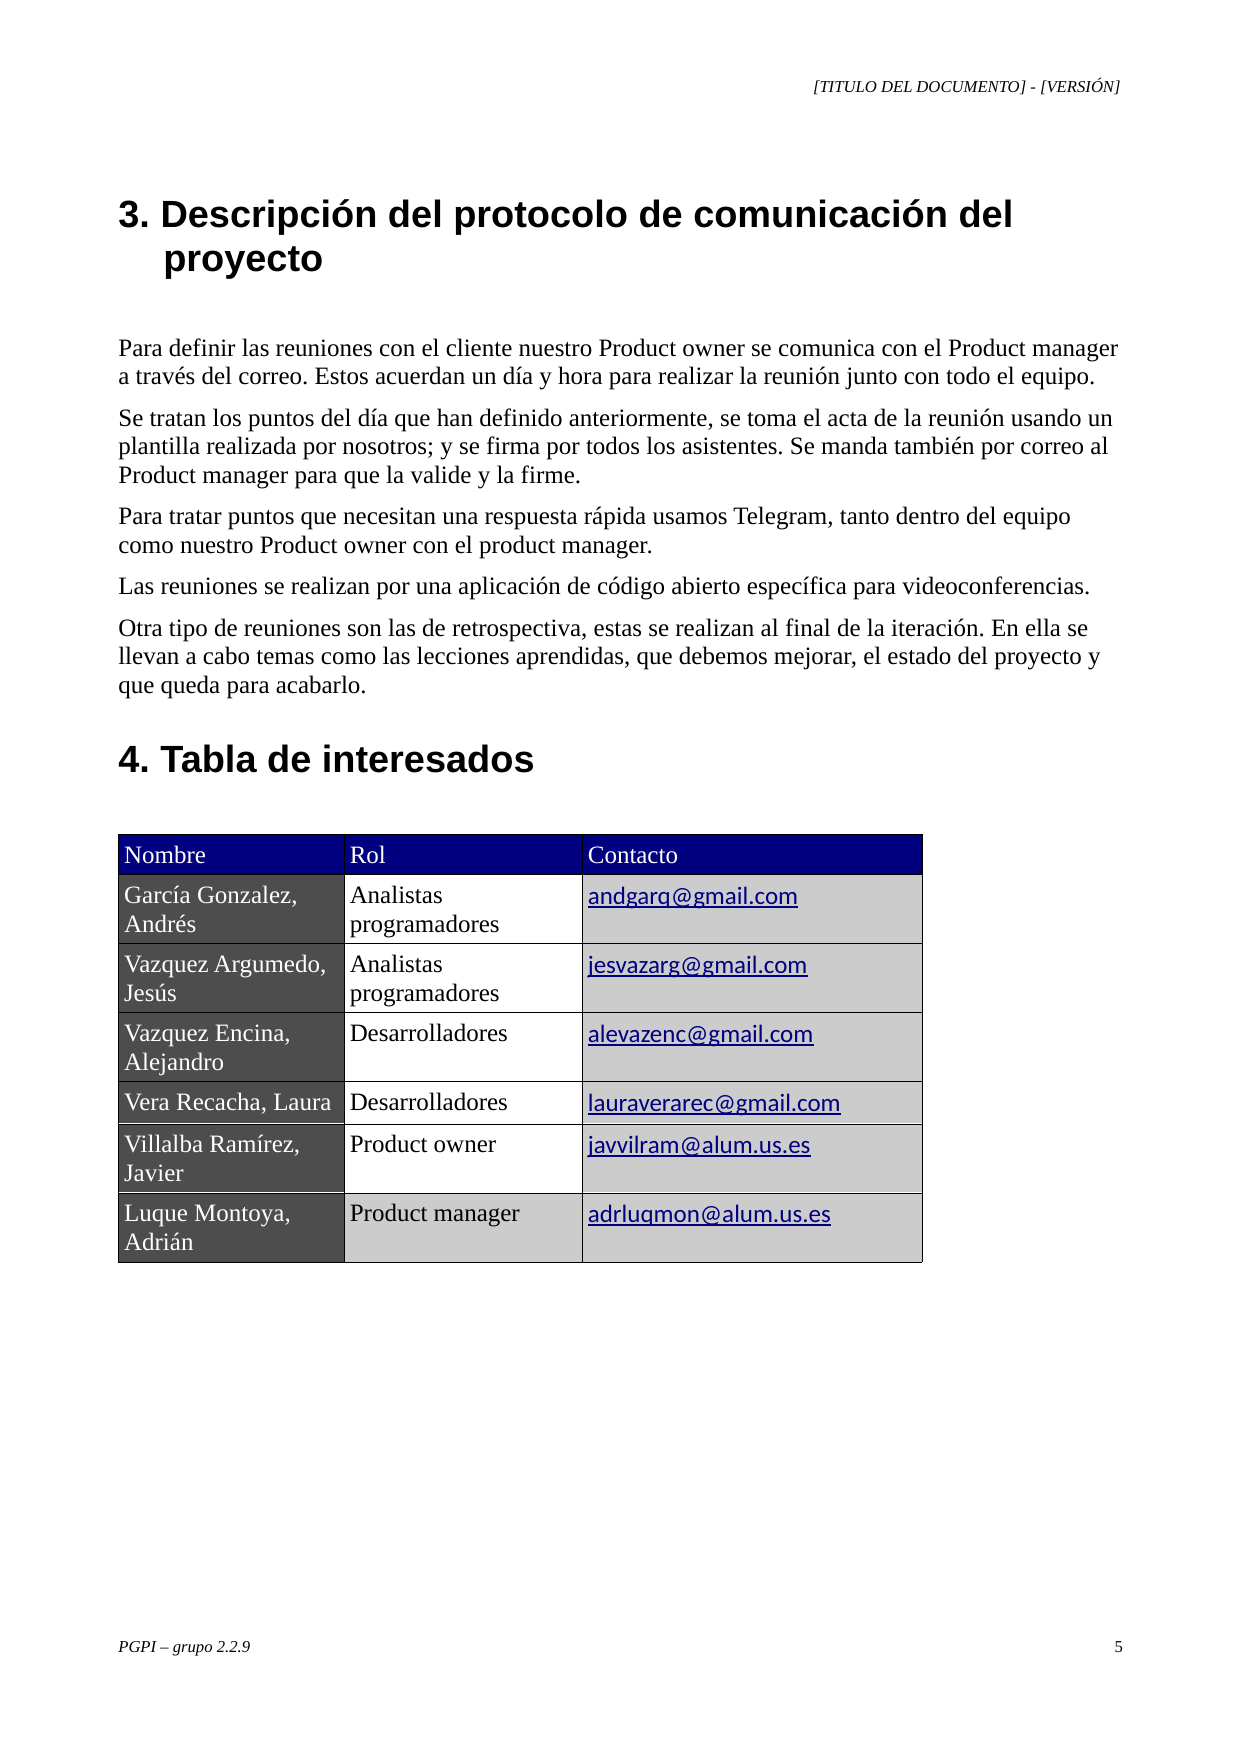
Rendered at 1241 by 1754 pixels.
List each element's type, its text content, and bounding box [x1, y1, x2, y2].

table_header Contacto [583, 835, 922, 874]
text Para definir las reuniones con el cliente nuestro Product owner se comunica con el Product manager a través del correo. Estos acuerdan un día y hora para realizar la reunión junto con todo el equipo. [118, 333, 1122, 390]
text Las reuniones se realizan por una aplicación de código abierto específica para videoconferencias. [118, 571, 1122, 600]
table_cell Product owner [345, 1125, 582, 1192]
subtitle 3. Descripción del protocolo de comunicación del proyecto [118, 192, 1122, 279]
table_cell Vera Recacha, Laura [119, 1082, 344, 1123]
text Otra tipo de reuniones son las de retrospectiva, estas se realizan al final de la iteración. En ella se llevan a cabo temas como las lecciones aprendidas, que debemos mejorar, el estado del proyecto y que queda para acabarlo. [118, 613, 1122, 699]
table_header Nombre [119, 835, 344, 874]
table_cell Desarrolladores [345, 1082, 582, 1123]
table_cell javvilram@alum.us.es [583, 1125, 922, 1192]
text Para tratar puntos que necesitan una respuesta rápida usamos Telegram, tanto dentro del equipo como nuestro Product owner con el product manager. [118, 501, 1122, 559]
table_cell Analistas programadores [345, 875, 582, 943]
table_cell Vazquez Argumedo, Jesús [119, 944, 344, 1012]
subtitle 4. Tabla de interesados [118, 736, 1122, 780]
table_cell adrluqmon@alum.us.es [583, 1194, 922, 1262]
table_cell andgarq@gmail.com [583, 875, 922, 943]
table_cell García Gonzalez, Andrés [119, 875, 344, 943]
table_cell lauraverarec@gmail.com [583, 1082, 922, 1123]
table_cell Analistas programadores [345, 944, 582, 1012]
table_cell Product manager [345, 1194, 582, 1262]
table_header Rol [345, 835, 582, 874]
table_cell Villalba Ramírez, Javier [119, 1125, 344, 1192]
table_cell jesvazarg@gmail.com [583, 944, 922, 1012]
table_cell Luque Montoya, Adrián [119, 1194, 344, 1262]
text Se tratan los puntos del día que han definido anteriormente, se toma el acta de la reunión usando un plantilla realizada por nosotros; y se firma por todos los asistentes. Se manda también por correo al Product manager para que la valide y la firme. [118, 403, 1122, 489]
table_cell Vazquez Encina, Alejandro [119, 1013, 344, 1081]
table_cell Desarrolladores [345, 1013, 582, 1081]
table_cell alevazenc@gmail.com [583, 1013, 922, 1081]
